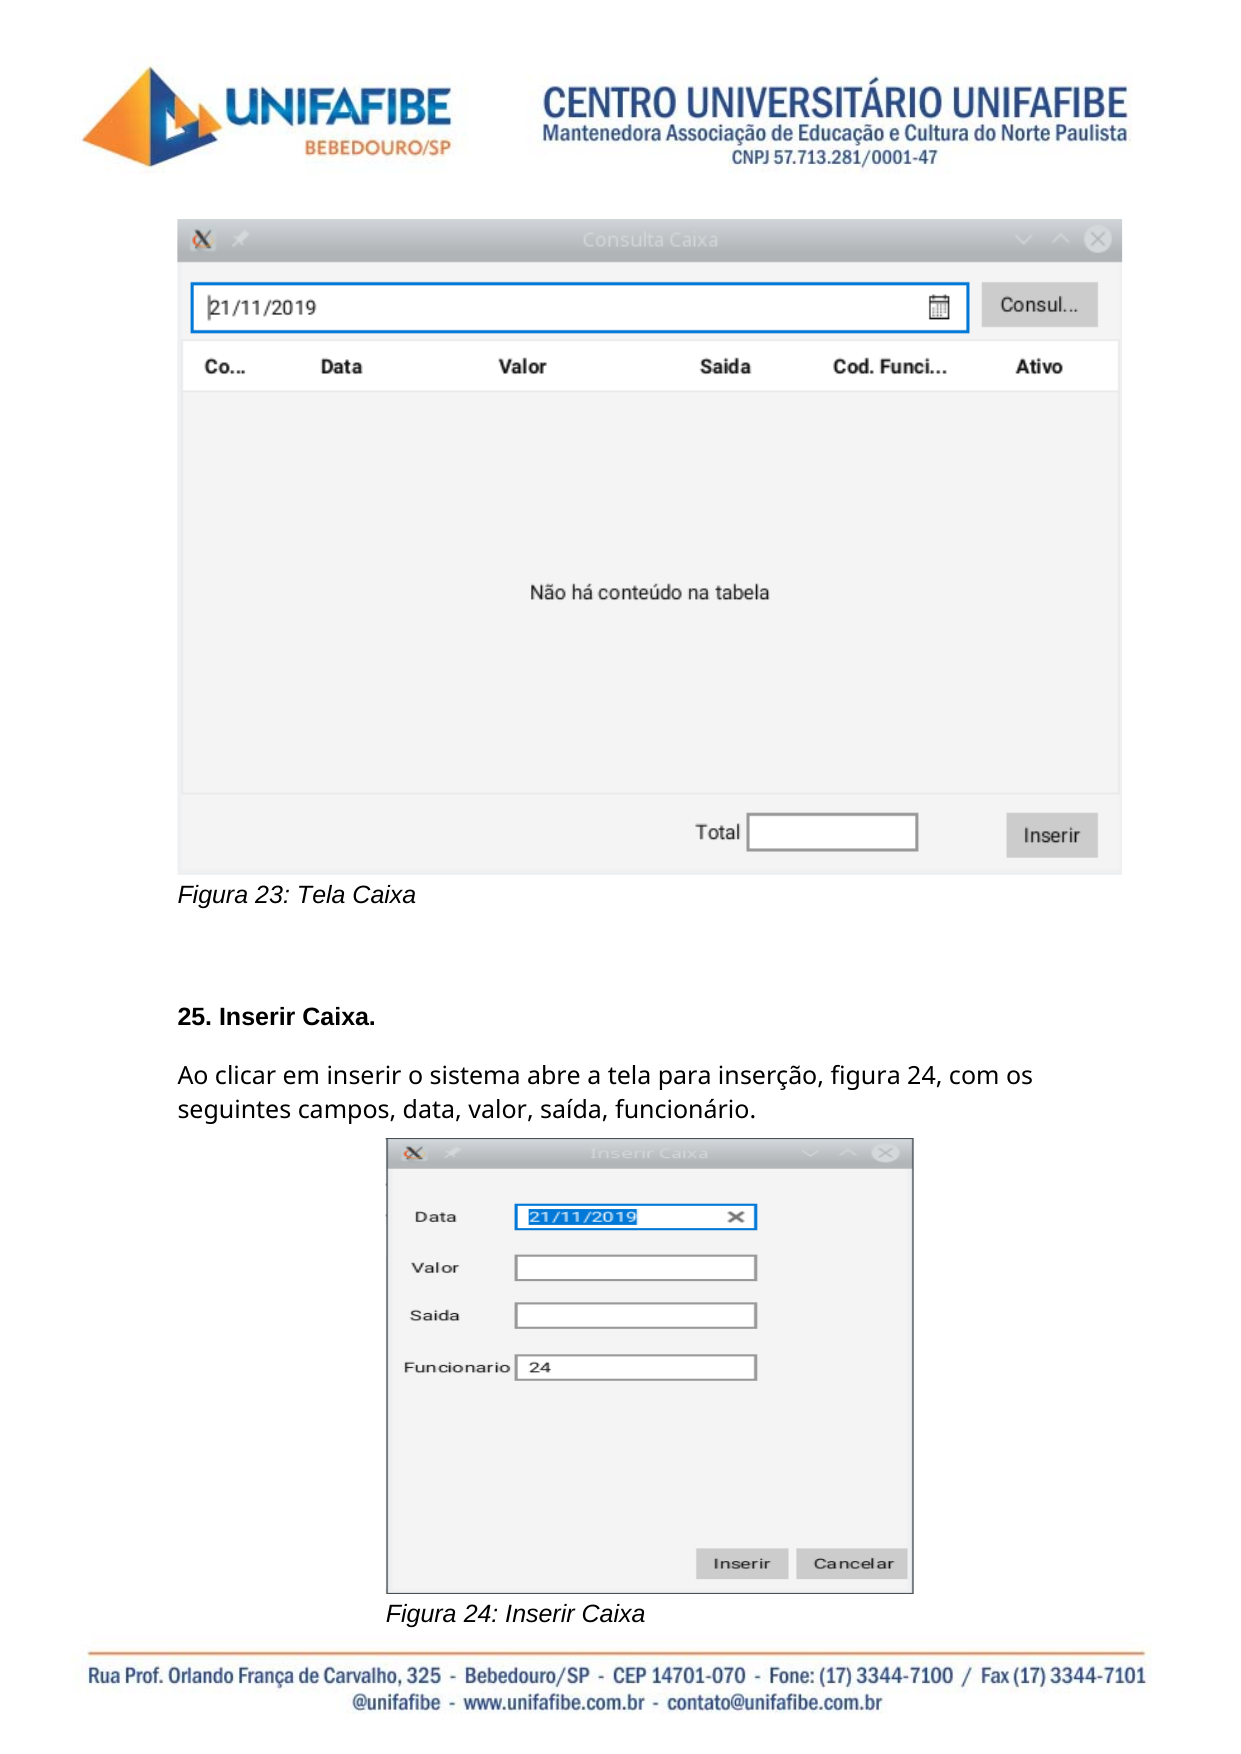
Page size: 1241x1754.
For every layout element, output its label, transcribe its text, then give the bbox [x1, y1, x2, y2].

picture [385, 1138, 914, 1594]
subtitle 25. Inserir Caixa. [177, 1002, 1122, 1031]
picture [87, 55, 1148, 187]
text Figura 24: Inserir Caixa [386, 1594, 914, 1628]
text Ao clicar em inserir o sistema abre a tela para inserção, figura 24, com os seguintes campos, data, valor, saída, funcionário. [177, 1058, 1122, 1126]
picture [74, 1612, 1164, 1740]
picture [177, 219, 1123, 875]
text Figura 23: Tela Caixa [177, 875, 1122, 909]
